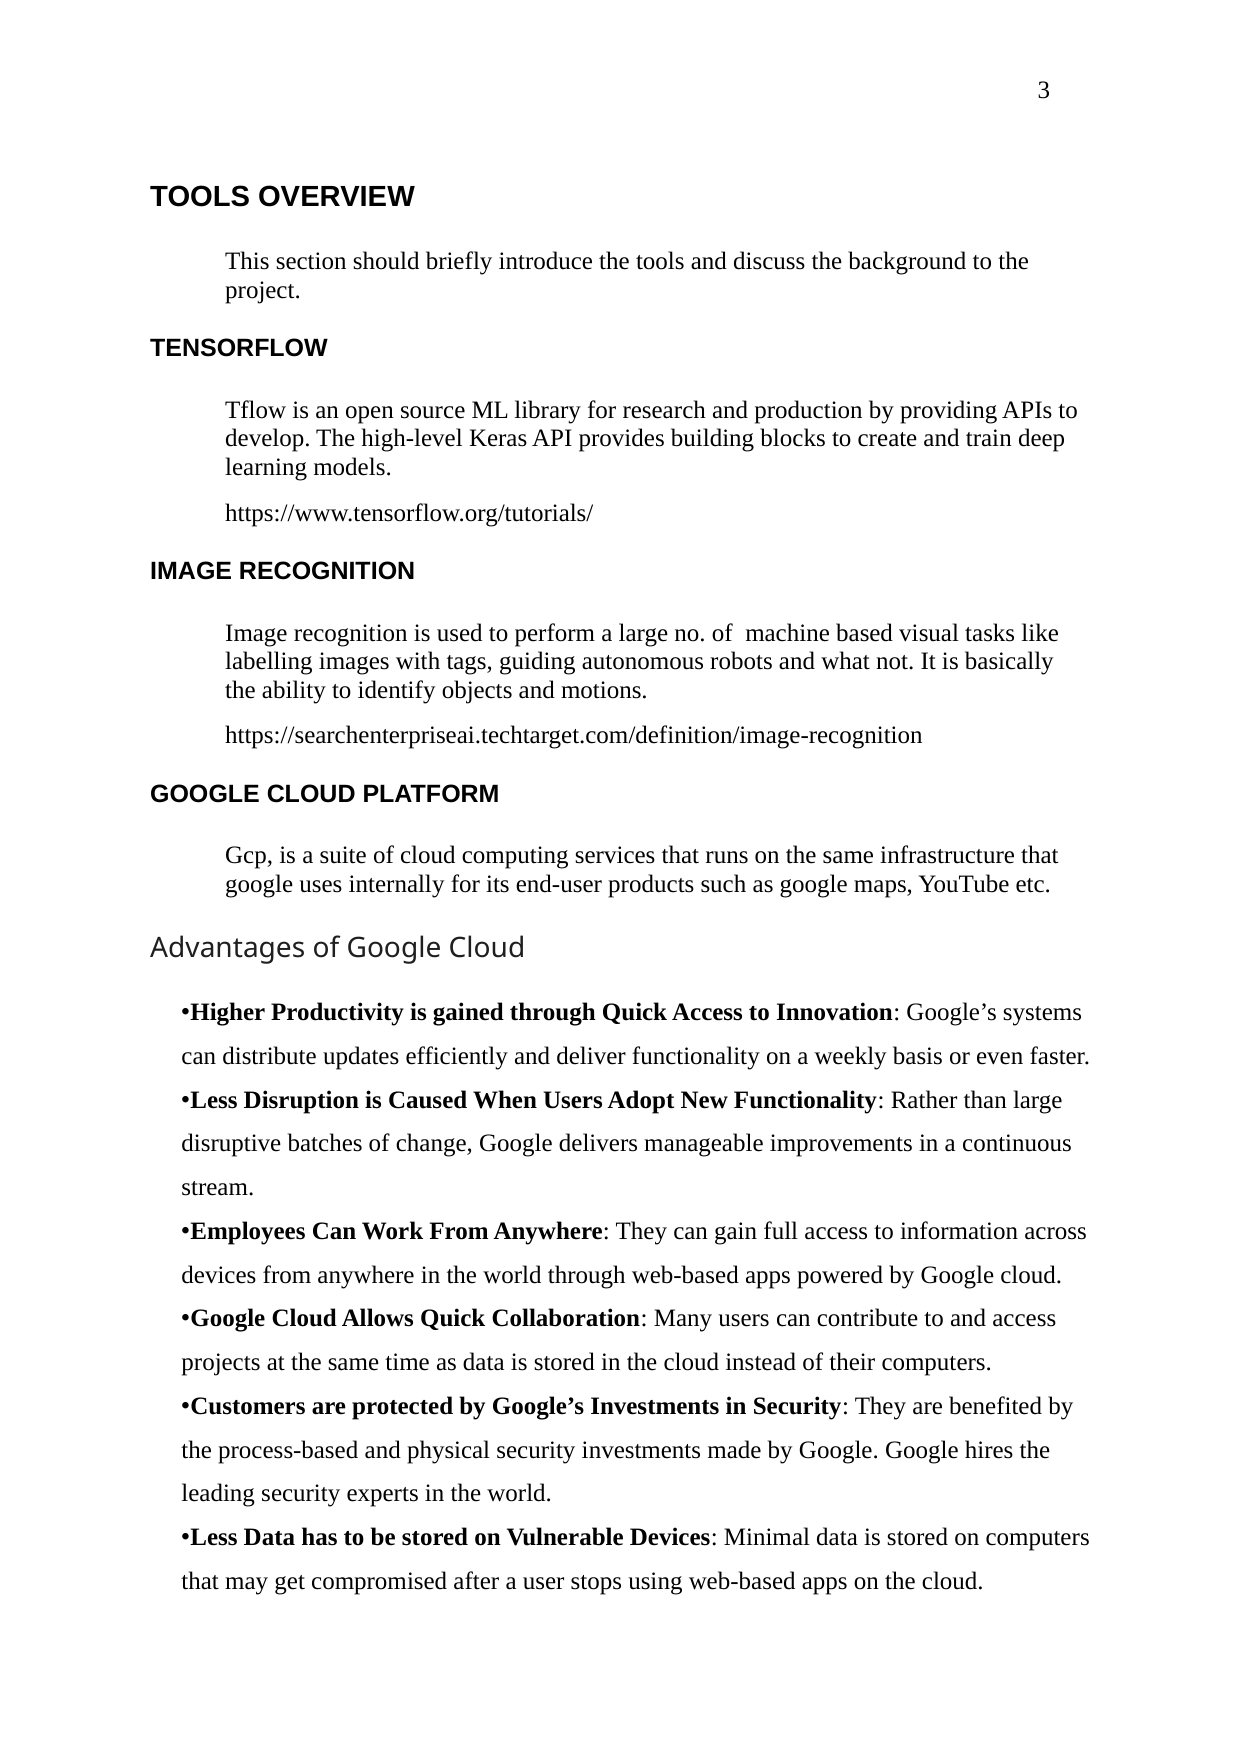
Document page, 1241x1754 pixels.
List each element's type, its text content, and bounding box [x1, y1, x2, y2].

list Customers are protected by Google’s Investments in Security: They are benefited by the process-based and physical security investments made by Google. Google hires the leading security experts in the world. [150, 1376, 1090, 1507]
subtitle tools Overview [150, 179, 1090, 213]
list Higher Productivity is gained through Quick Access to Innovation: Google’s systems can distribute updates efficiently and deliver functionality on a weekly basis or even faster. [150, 982, 1090, 1070]
list Less Disruption is Caused When Users Adopt New Functionality: Rather than large disruptive batches of change, Google delivers manageable improvements in a continuous stream. [150, 1070, 1090, 1201]
list https://www.tensorflow.org/tutorials/ [150, 498, 1090, 526]
list Employees Can Work From Anywhere: They can gain full access to information across devices from anywhere in the world through web-based apps powered by Google cloud. [150, 1201, 1090, 1288]
subtitle TENSORFLOW [150, 333, 1090, 361]
subtitle Google cloud platform [150, 778, 1090, 807]
list Less Data has to be stored on Vulnerable Devices: Minimal data is stored on computers that may get compromised after a user stops using web-based apps on the cloud. [150, 1507, 1090, 1595]
subtitle IMAGE RECOGNITION [150, 556, 1090, 584]
list This section should briefly introduce the tools and discuss the background to the project. [150, 246, 1090, 303]
list https://searchenterpriseai.techtarget.com/definition/image-recognition [150, 721, 1090, 749]
list Image recognition is used to perform a large no. of machine based visual tasks like labelling images with tags, guiding autonomous robots and what not. It is basically the ability to identify objects and motions. [150, 618, 1090, 704]
list Tflow is an open source ML library for research and production by providing APIs to develop. The high-level Keras API provides building blocks to create and train deep learning models. [150, 395, 1090, 481]
list Google Cloud Allows Quick Collaboration: Many users can contribute to and access projects at the same time as data is stored in the cloud instead of their computers. [150, 1288, 1090, 1376]
list Gcp, is a suite of cloud computing services that runs on the same infrastructure that google uses internally for its end-user products such as google maps, YouTube etc. [150, 841, 1090, 898]
subtitle Advantages of Google Cloud [150, 927, 1090, 966]
